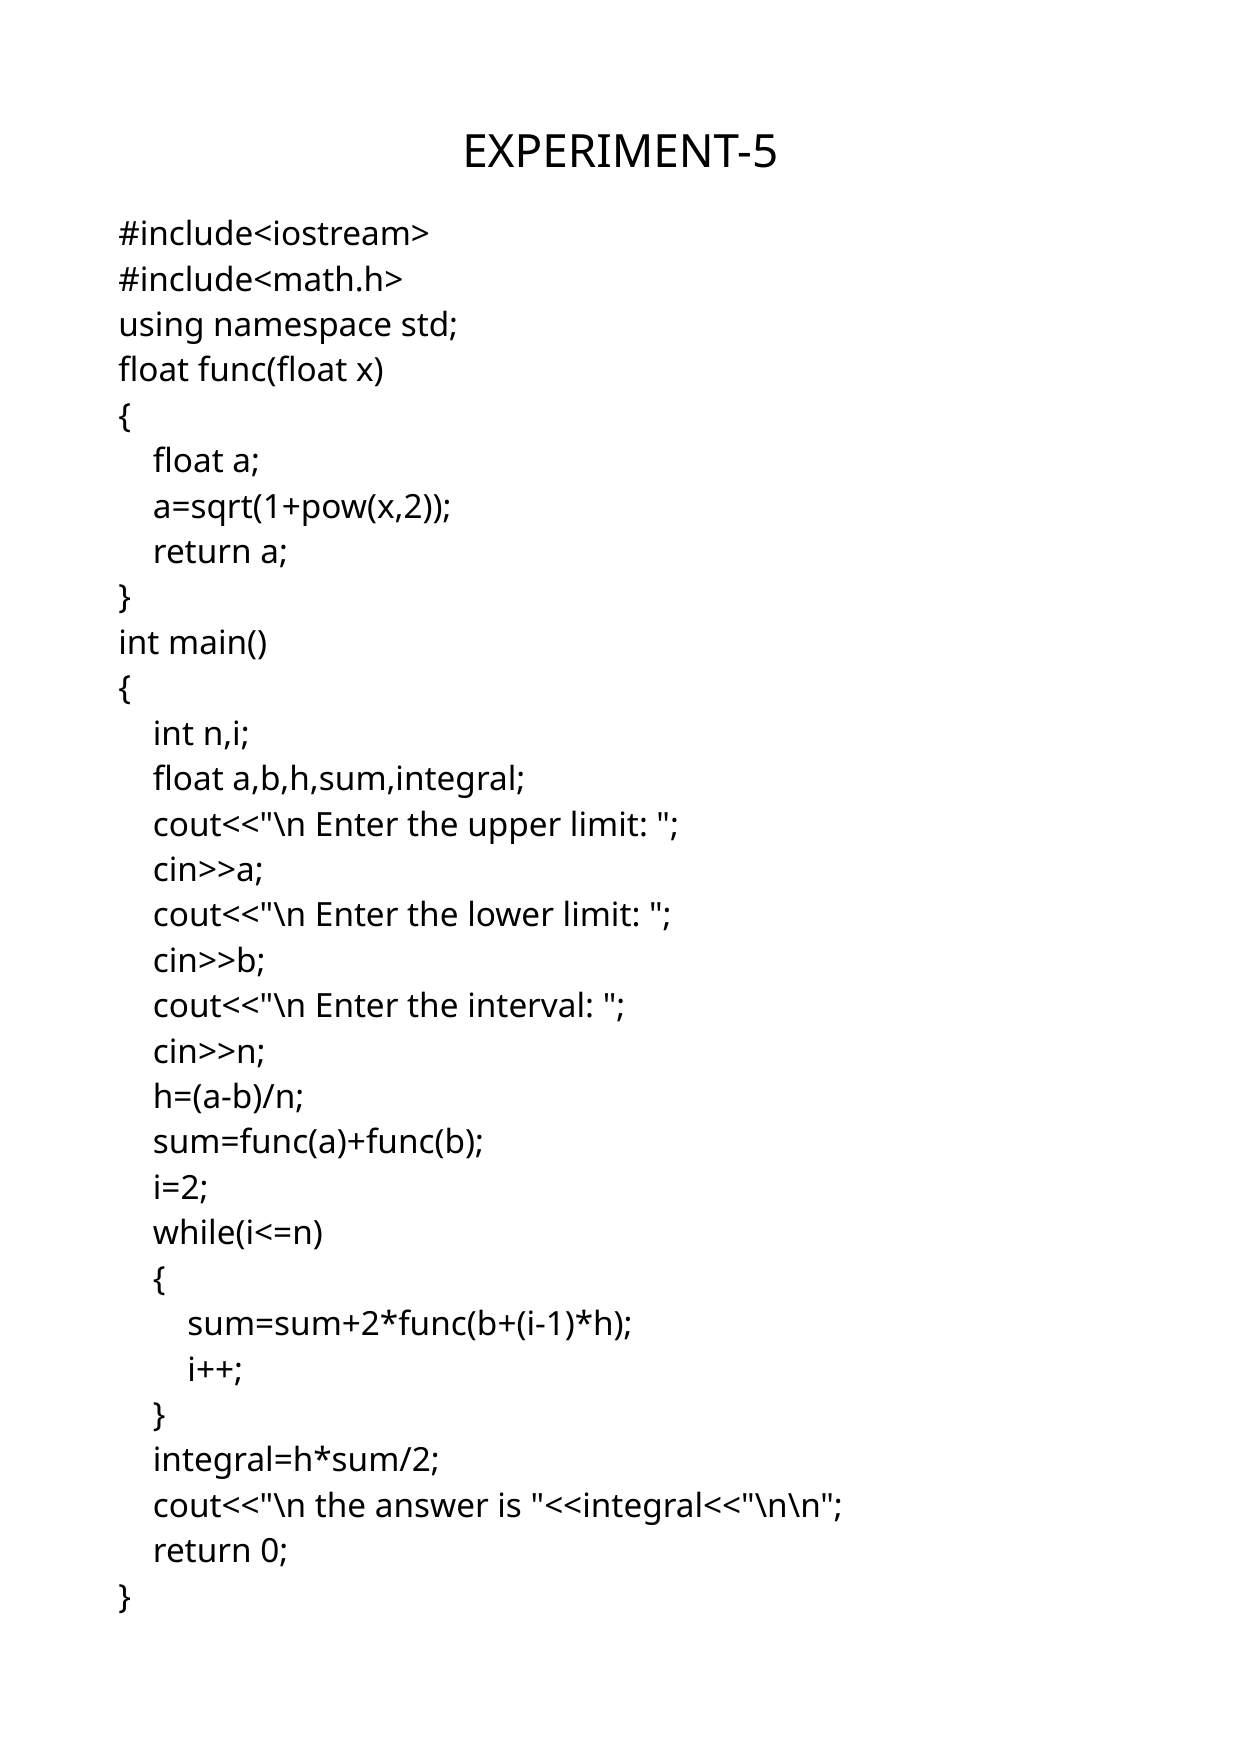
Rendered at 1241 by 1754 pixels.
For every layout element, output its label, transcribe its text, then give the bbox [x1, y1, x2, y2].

text h=(a-b)/n; [118, 1073, 1122, 1118]
text cout<<"\n Enter the lower limit: "; [118, 891, 1122, 937]
text cout<<"\n Enter the interval: "; [118, 982, 1122, 1027]
text while(i<=n) [118, 1209, 1122, 1254]
text float a; [118, 437, 1122, 482]
text sum=func(a)+func(b); [118, 1118, 1122, 1164]
text { [118, 1254, 1122, 1300]
text cout<<"\n Enter the upper limit: "; [118, 800, 1122, 846]
text } [118, 573, 1122, 619]
text return 0; [118, 1527, 1122, 1572]
text a=sqrt(1+pow(x,2)); [118, 482, 1122, 528]
text int main() [118, 619, 1122, 664]
text int n,i; [118, 709, 1122, 755]
text sum=sum+2*func(b+(i-1)*h); [118, 1300, 1122, 1345]
text #include<iostream> [118, 210, 1122, 255]
text using namespace std; [118, 301, 1122, 346]
text cin>>a; [118, 846, 1122, 891]
text i++; [118, 1345, 1122, 1391]
text integral=h*sum/2; [118, 1436, 1122, 1482]
text i=2; [118, 1164, 1122, 1209]
text cout<<"\n the answer is "<<integral<<"\n\n"; [118, 1482, 1122, 1527]
text float func(float x) [118, 346, 1122, 392]
text { [118, 392, 1122, 437]
text } [118, 1391, 1122, 1436]
text cin>>n; [118, 1027, 1122, 1073]
text { [118, 664, 1122, 709]
text cin>>b; [118, 937, 1122, 982]
text } [118, 1572, 1122, 1618]
text #include<math.h> [118, 255, 1122, 301]
text float a,b,h,sum,integral; [118, 755, 1122, 800]
text return a; [118, 528, 1122, 573]
